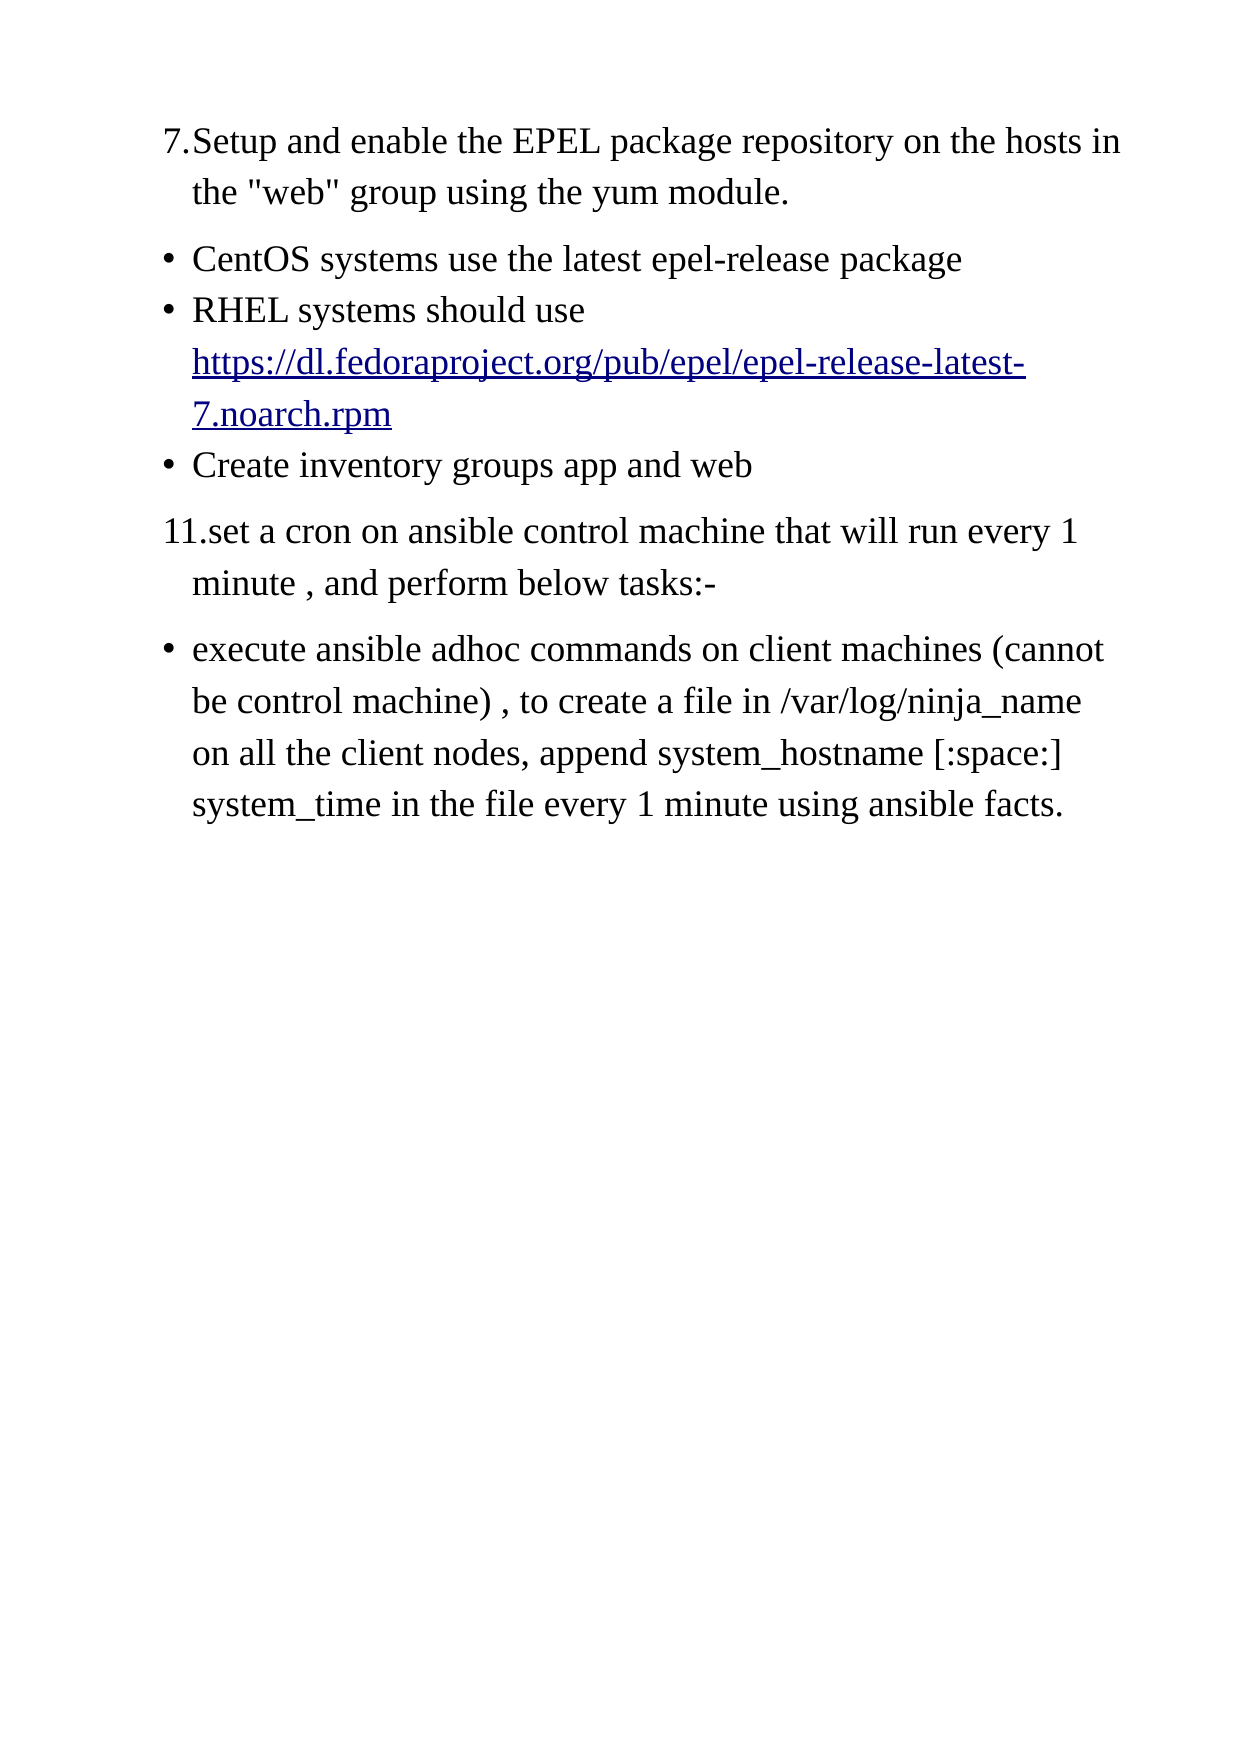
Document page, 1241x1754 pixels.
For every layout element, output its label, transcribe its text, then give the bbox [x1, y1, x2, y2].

list RHEL systems should use https://dl.fedoraproject.org/pub/epel/epel-release-latest-7.noarch.rpm [162, 288, 1122, 434]
list set a cron on ansible control machine that will run every 1 minute , and perform below tasks:- [162, 509, 1122, 604]
list execute ansible adhoc commands on client machines (cannot be control machine) , to create a file in /var/log/ninja_name on all the client nodes, append system_hostname [:space:] system_time in the file every 1 minute using ansible facts. [162, 627, 1122, 825]
list Setup and enable the EPEL package repository on the hosts in the "web" group using the yum module. [162, 118, 1122, 213]
list CentOS systems use the latest epel-release package [162, 236, 1122, 279]
list Create inventory groups app and web [162, 443, 1122, 486]
